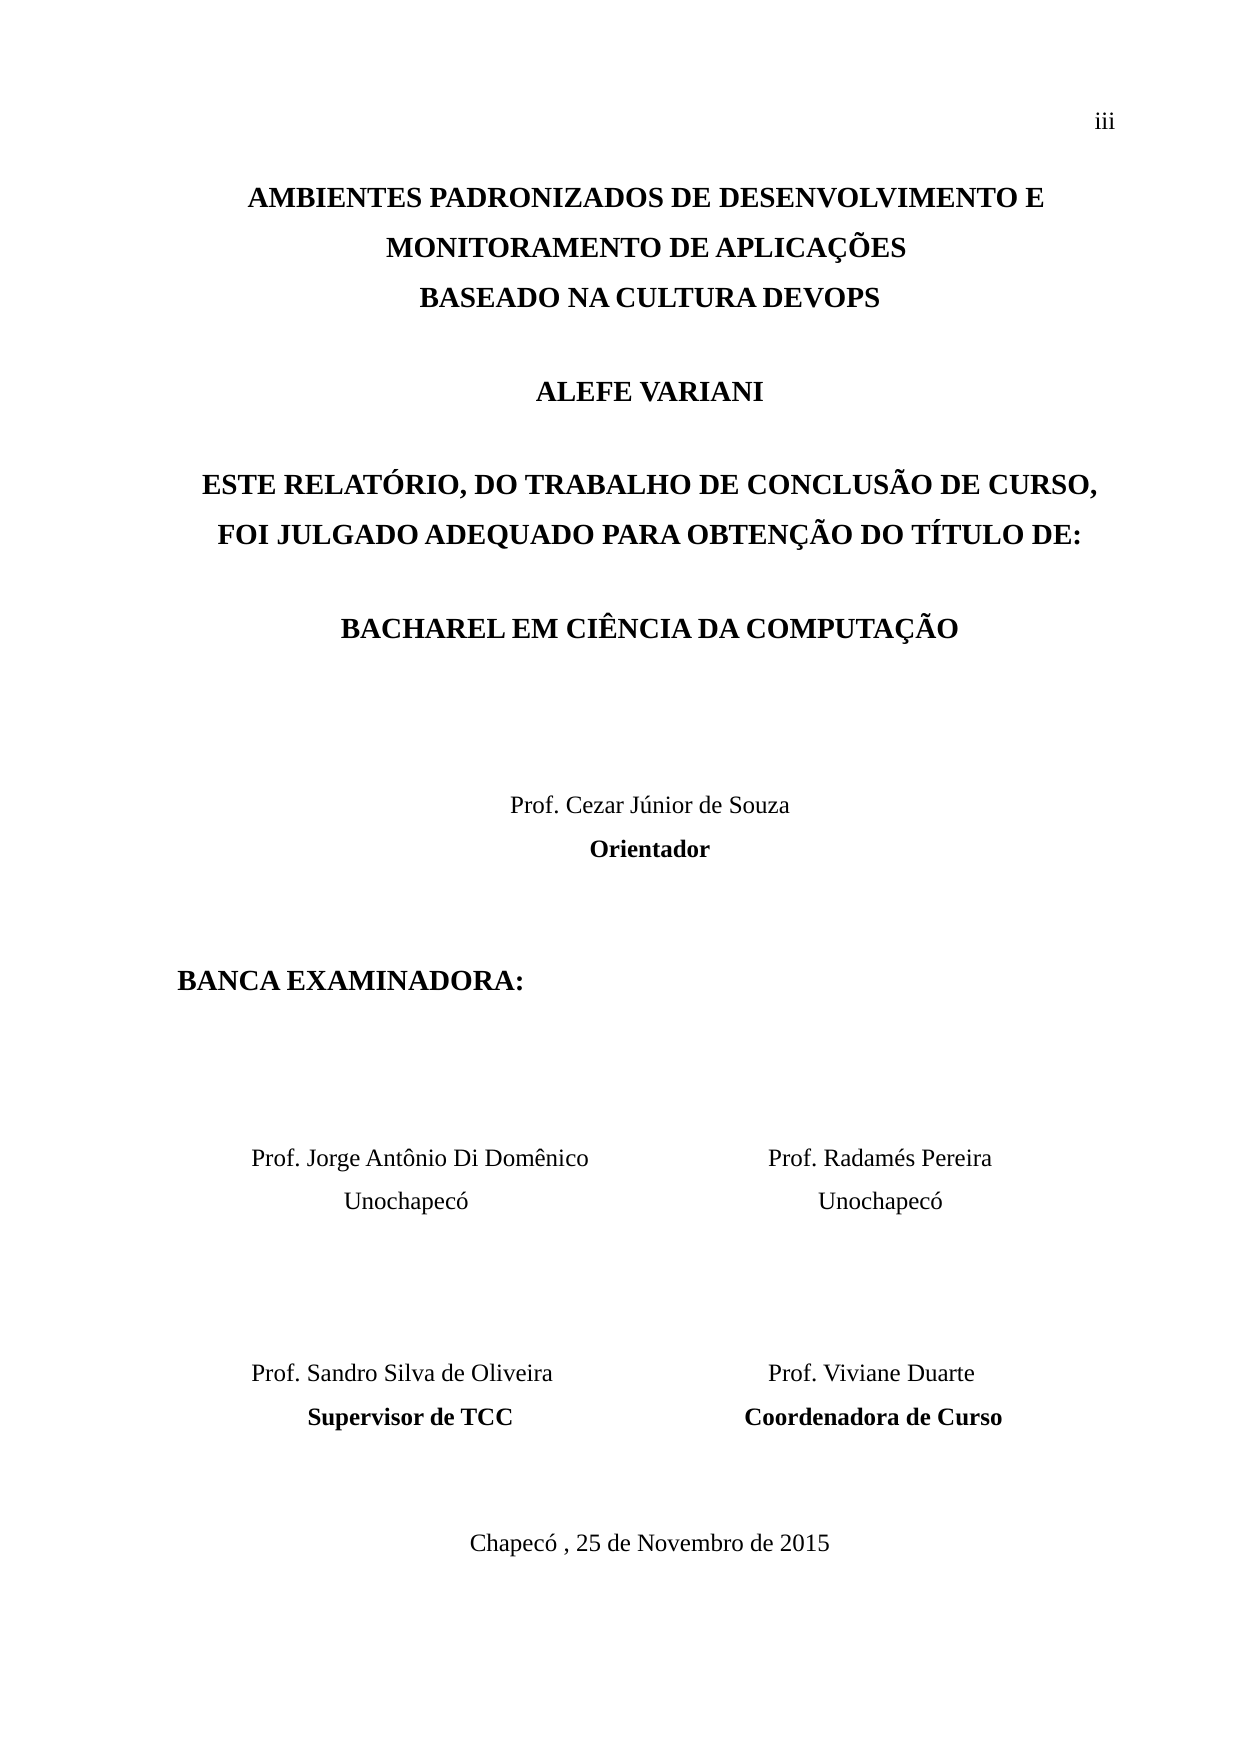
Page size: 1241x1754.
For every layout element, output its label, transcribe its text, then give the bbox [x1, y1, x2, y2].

text Chapecó , 25 de Novembro de 2015 [177, 1528, 1122, 1557]
text Unochapecó Unochapecó [177, 1186, 1122, 1215]
text Supervisor de TCC Coordenadora de Curso [177, 1402, 1122, 1430]
text BASEADO NA CULTURA DEVOPS [177, 280, 1122, 314]
text ESTE RELATÓRIO, DO TRABALHO DE CONCLUSÃO DE CURSO, FOI JULGADO ADEQUADO PARA OBTENÇÃO DO TÍTULO DE: [177, 467, 1122, 551]
text Prof. Jorge Antônio Di Domênico Prof. Radamés Pereira [177, 1143, 1122, 1172]
text AMBIENTES PADRONIZADOS DE DESENVOLVIMENTO E [177, 180, 1122, 213]
text Prof. Cezar Júnior de Souza [177, 791, 1122, 819]
text Orientador [177, 834, 1122, 862]
text BANCA EXAMINADORA: [177, 963, 1122, 997]
text ALEFE VARIANI [177, 374, 1122, 407]
text Prof. Sandro Silva de Oliveira Prof. Viviane Duarte [177, 1358, 1122, 1387]
text BACHAREL EM CIÊNCIA DA COMPUTAÇÃO [177, 611, 1122, 644]
text MONITORAMENTO DE APLICAÇÕES [177, 230, 1122, 263]
